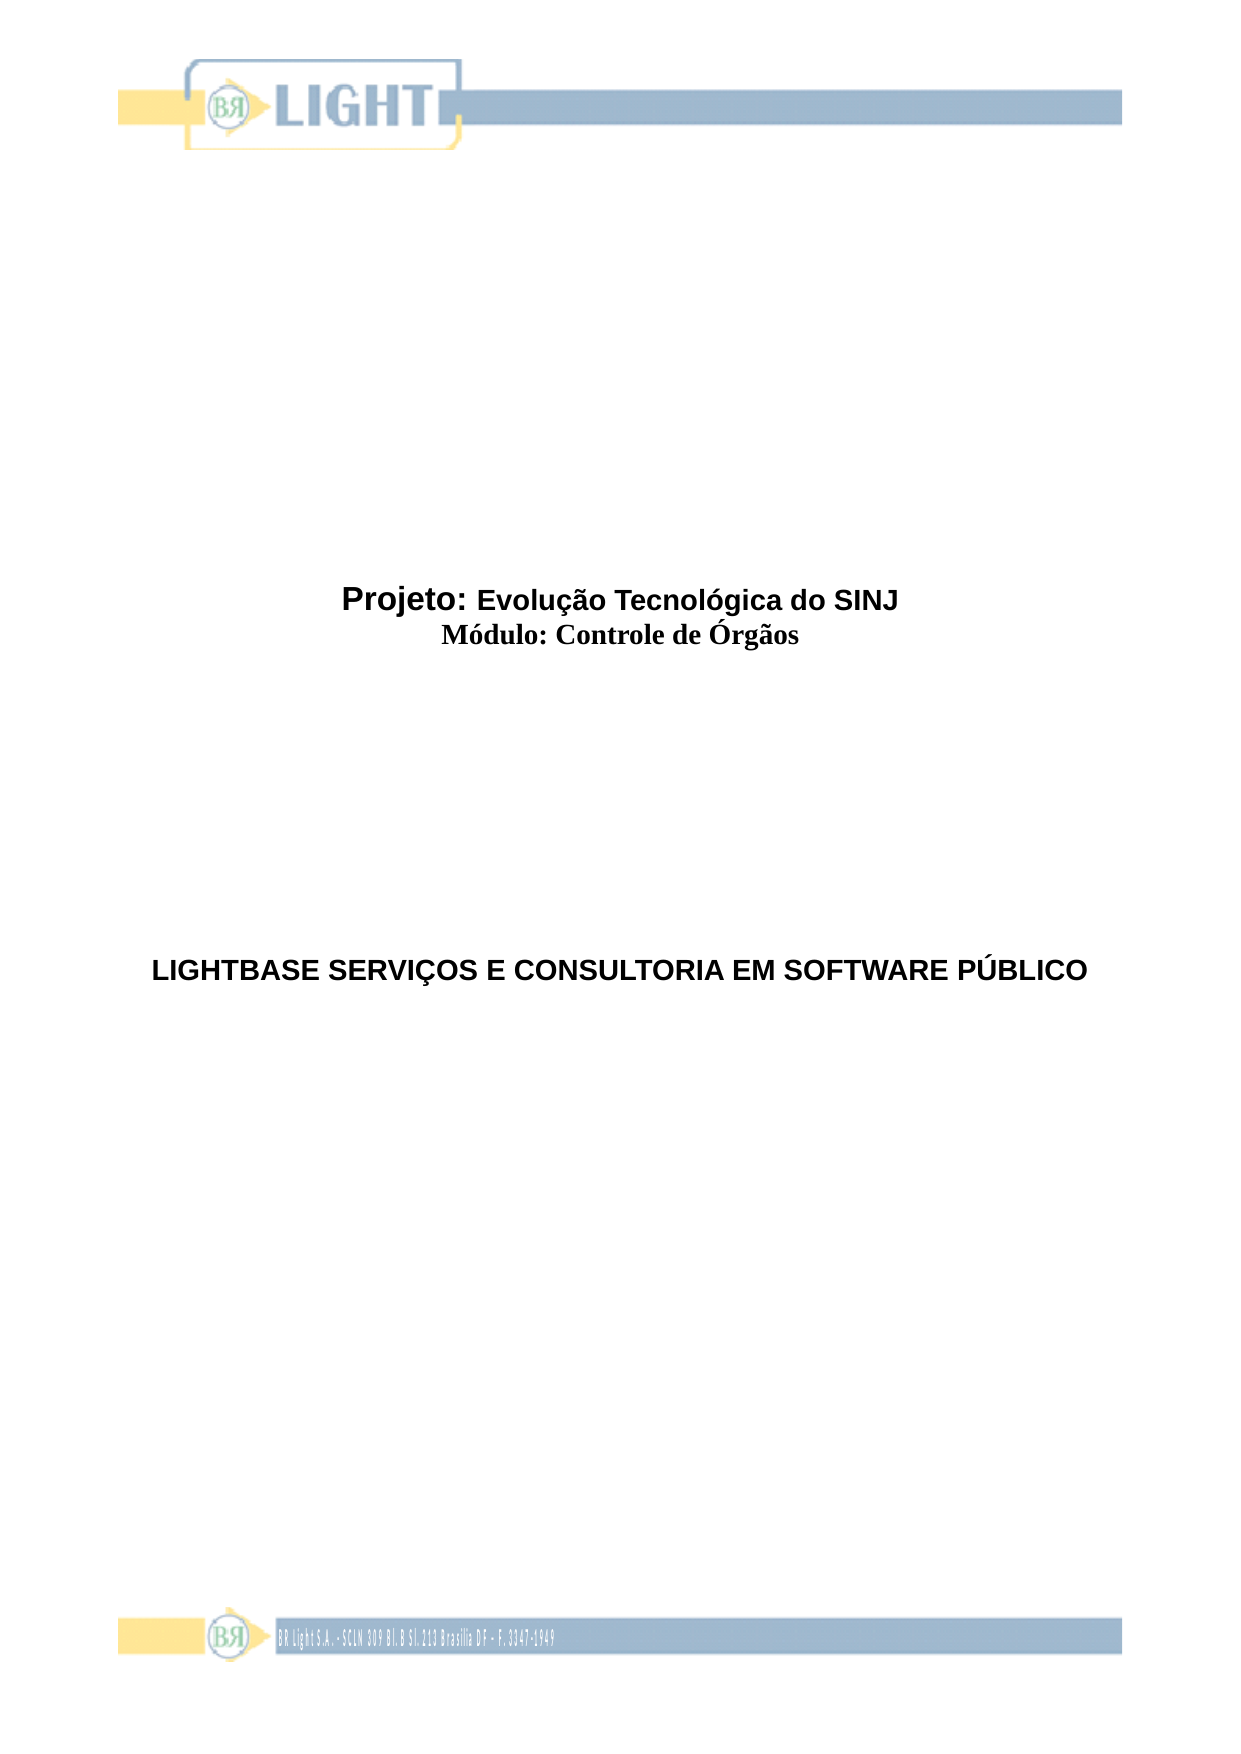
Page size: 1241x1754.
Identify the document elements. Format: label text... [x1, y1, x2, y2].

text Módulo: Controle de Órgãos [118, 617, 1122, 651]
text Projeto: Evolução Tecnológica do SINJ [118, 579, 1122, 617]
text LIGHTBASE SERVIÇOS E CONSULTORIA EM SOFTWARE PÚBLICO [118, 953, 1122, 986]
picture [118, 1607, 1123, 1662]
picture [118, 59, 1123, 150]
